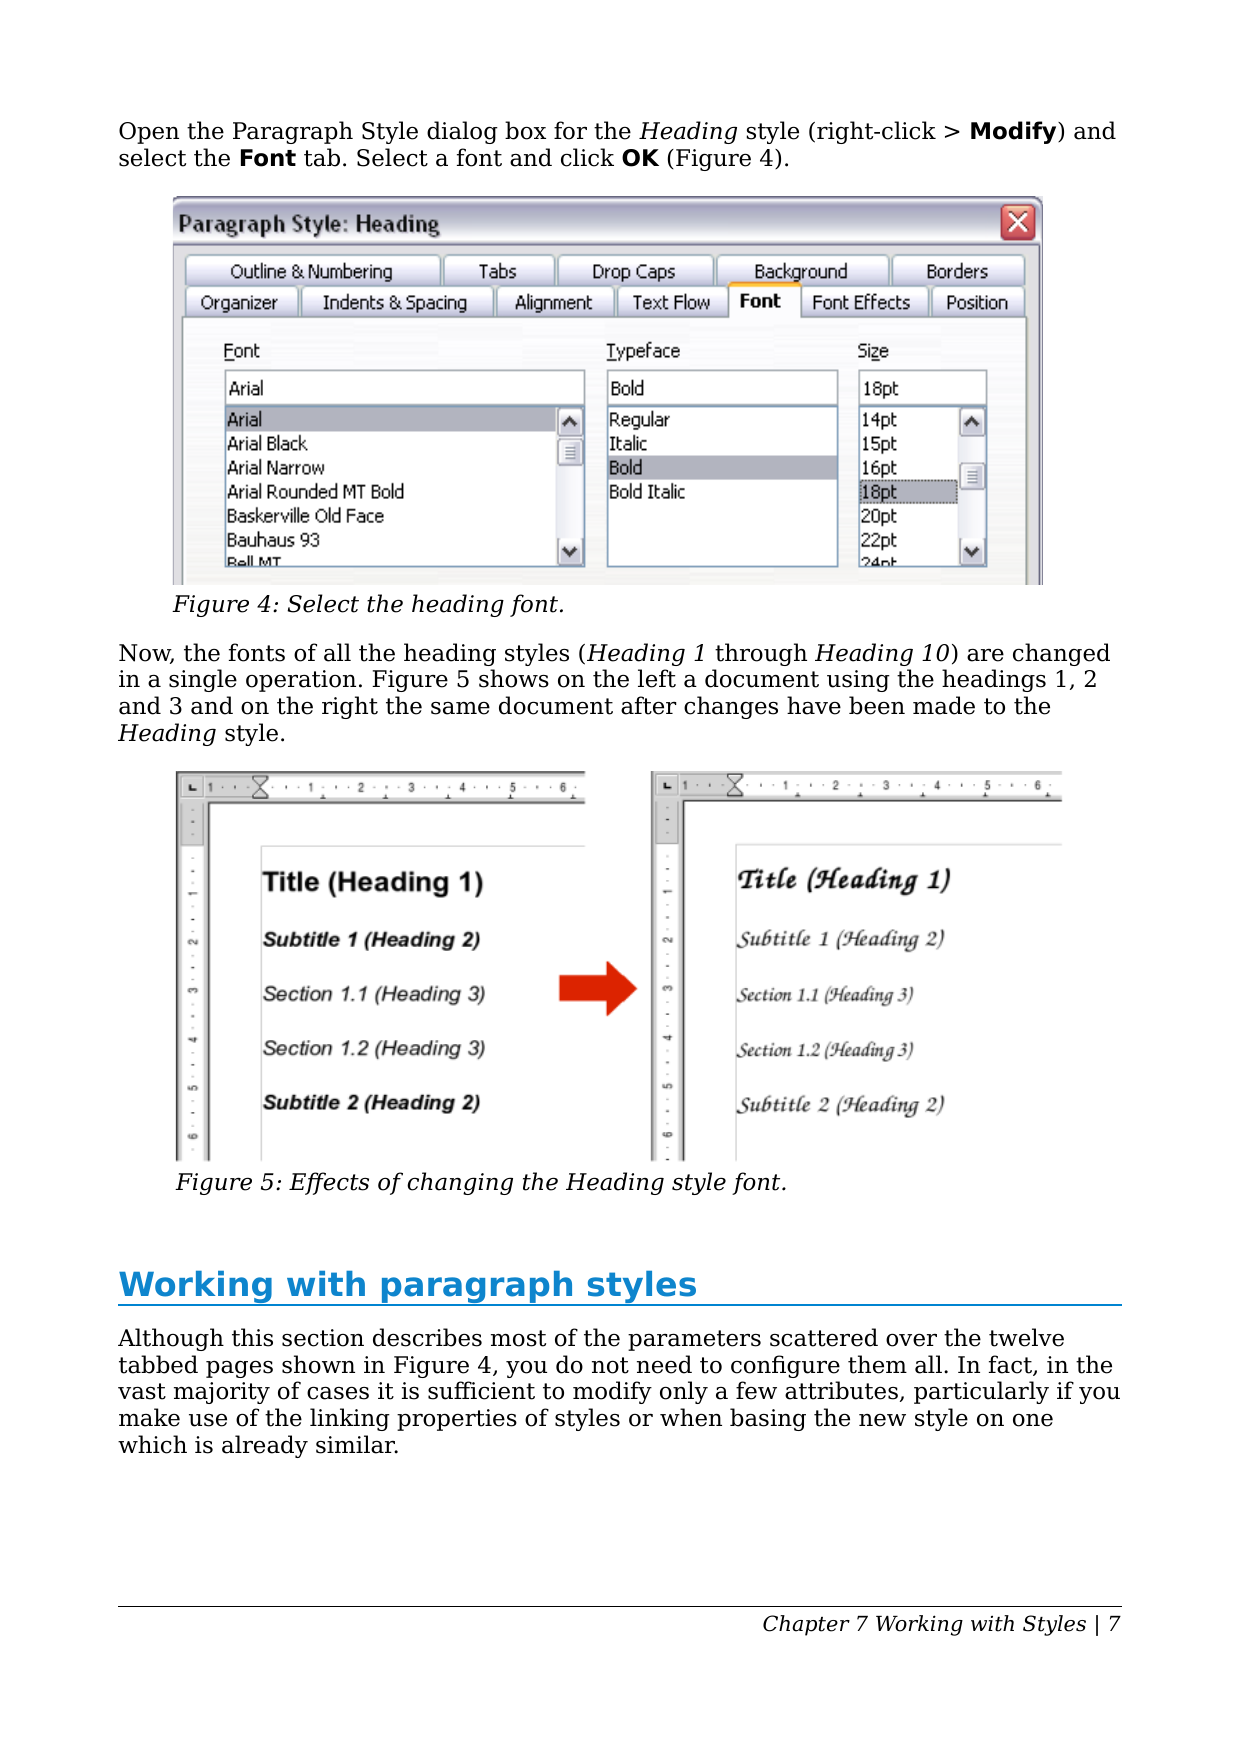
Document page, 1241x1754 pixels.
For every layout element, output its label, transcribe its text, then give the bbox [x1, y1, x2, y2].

text Open the Paragraph Style dialog box for the Heading style (right-click > Modify) and select the Font tab. Select a font and click OK (Figure 4). [118, 118, 1122, 171]
picture [175, 771, 1065, 1163]
text Now, the fonts of all the heading styles (Heading 1 through Heading 10) are changed in a single operation. Figure 5 shows on the left a document using the headings 1, 2 and 3 and on the right the same document after changes have been made to the Heading style. [118, 640, 1122, 747]
subtitle Working with paragraph styles [118, 1265, 1122, 1304]
text Figure 5: Effects of changing the Heading style font. [176, 1169, 1064, 1196]
text Although this section describes most of the parameters scattered over the twelve tabbed pages shown in Figure 4, you do not need to configure them all. In fact, in the vast majority of cases it is sufficient to modify only a few attributes, particularly if you make use of the linking properties of styles or when basing the new style on one which is already similar. [118, 1325, 1122, 1458]
picture [172, 196, 1043, 585]
text Figure 4: Select the heading font. [173, 591, 1067, 617]
